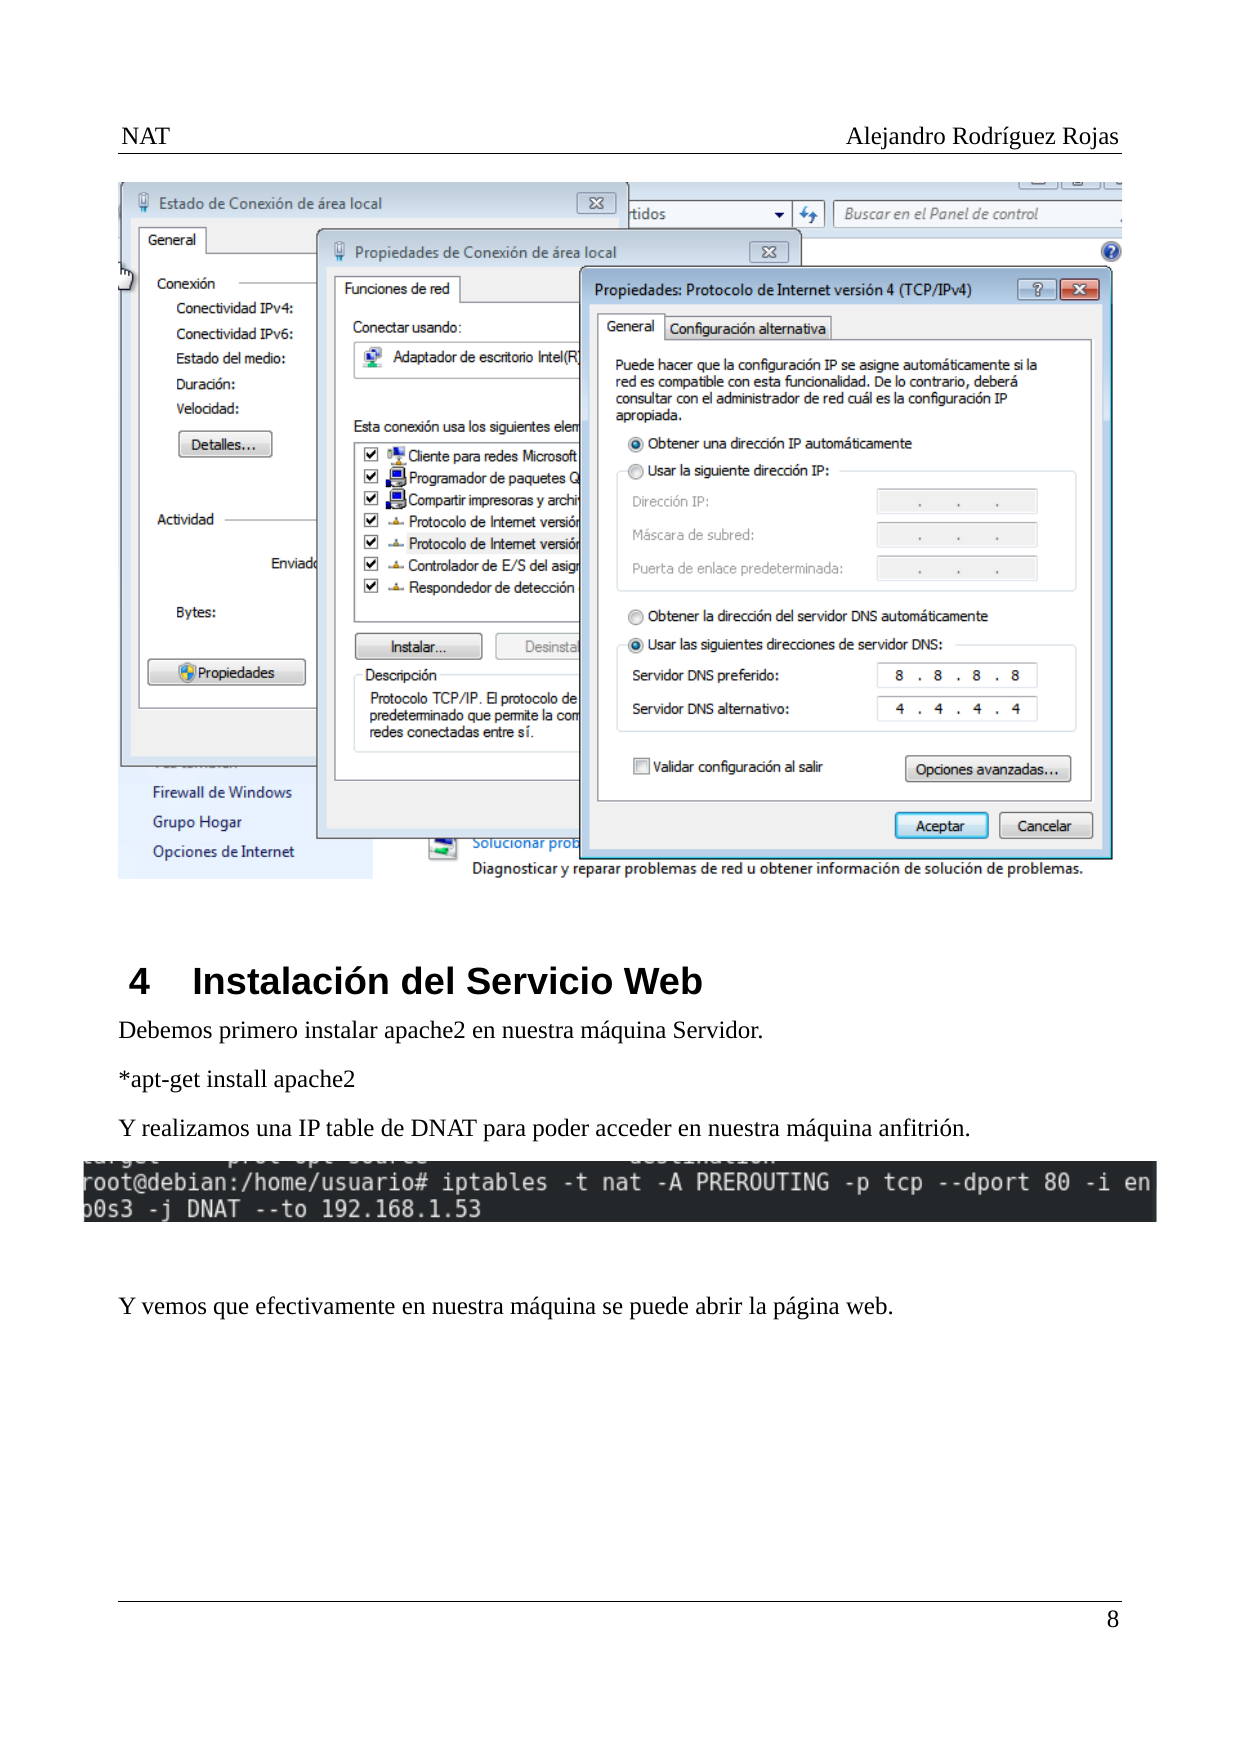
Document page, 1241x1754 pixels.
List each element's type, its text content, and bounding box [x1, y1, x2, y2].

picture [118, 182, 1123, 879]
text *apt-get install apache2 [118, 1064, 1122, 1092]
picture [83, 1161, 1157, 1222]
subtitle Instalación del Servicio Web [118, 958, 1122, 1002]
text Debemos primero instalar apache2 en nuestra máquina Servidor. [118, 1015, 1122, 1043]
text Y realizamos una IP table de DNAT para poder acceder en nuestra máquina anfitrión. [118, 1113, 1122, 1142]
text Y vemos que efectivamente en nuestra máquina se puede abrir la página web. [118, 1291, 1122, 1320]
